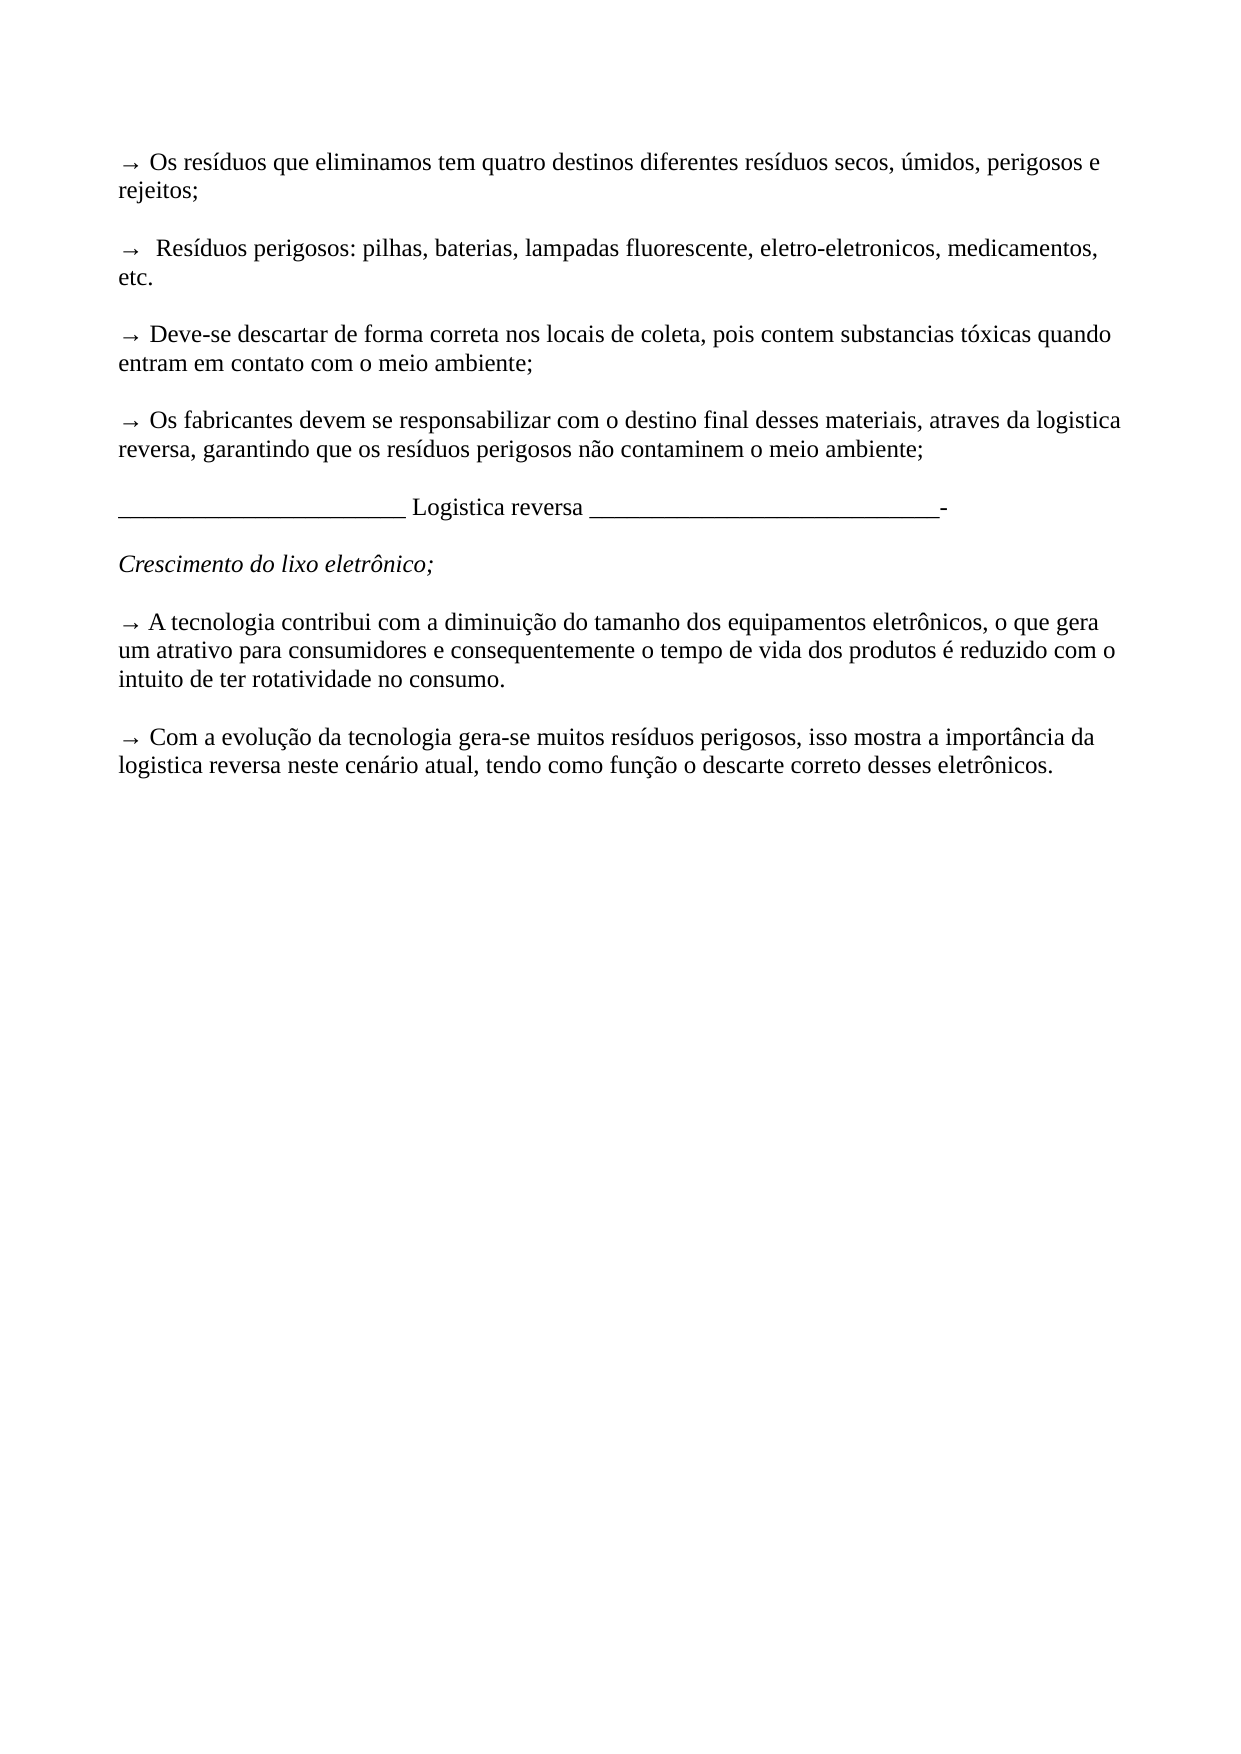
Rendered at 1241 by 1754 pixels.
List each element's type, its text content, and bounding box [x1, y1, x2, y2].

text → Resíduos perigosos: pilhas, baterias, lampadas fluorescente, eletro-eletronicos, medicamentos, etc. [118, 233, 1122, 291]
text → Deve-se descartar de forma correta nos locais de coleta, pois contem substancias tóxicas quando entram em contato com o meio ambiente; [118, 319, 1122, 377]
text _______________________ Logistica reversa ____________________________- [118, 492, 1122, 521]
text → Com a evolução da tecnologia gera-se muitos resíduos perigosos, isso mostra a importância da logistica reversa neste cenário atual, tendo como função o descarte correto desses eletrônicos. [118, 722, 1122, 779]
text → A tecnologia contribui com a diminuição do tamanho dos equipamentos eletrônicos, o que gera um atrativo para consumidores e consequentemente o tempo de vida dos produtos é reduzido com o intuito de ter rotatividade no consumo. [118, 607, 1122, 693]
text → Os resíduos que eliminamos tem quatro destinos diferentes resíduos secos, úmidos, perigosos e rejeitos; [118, 147, 1122, 204]
text Crescimento do lixo eletrônico; [118, 549, 1122, 578]
text → Os fabricantes devem se responsabilizar com o destino final desses materiais, atraves da logistica reversa, garantindo que os resíduos perigosos não contaminem o meio ambiente; [118, 406, 1122, 463]
